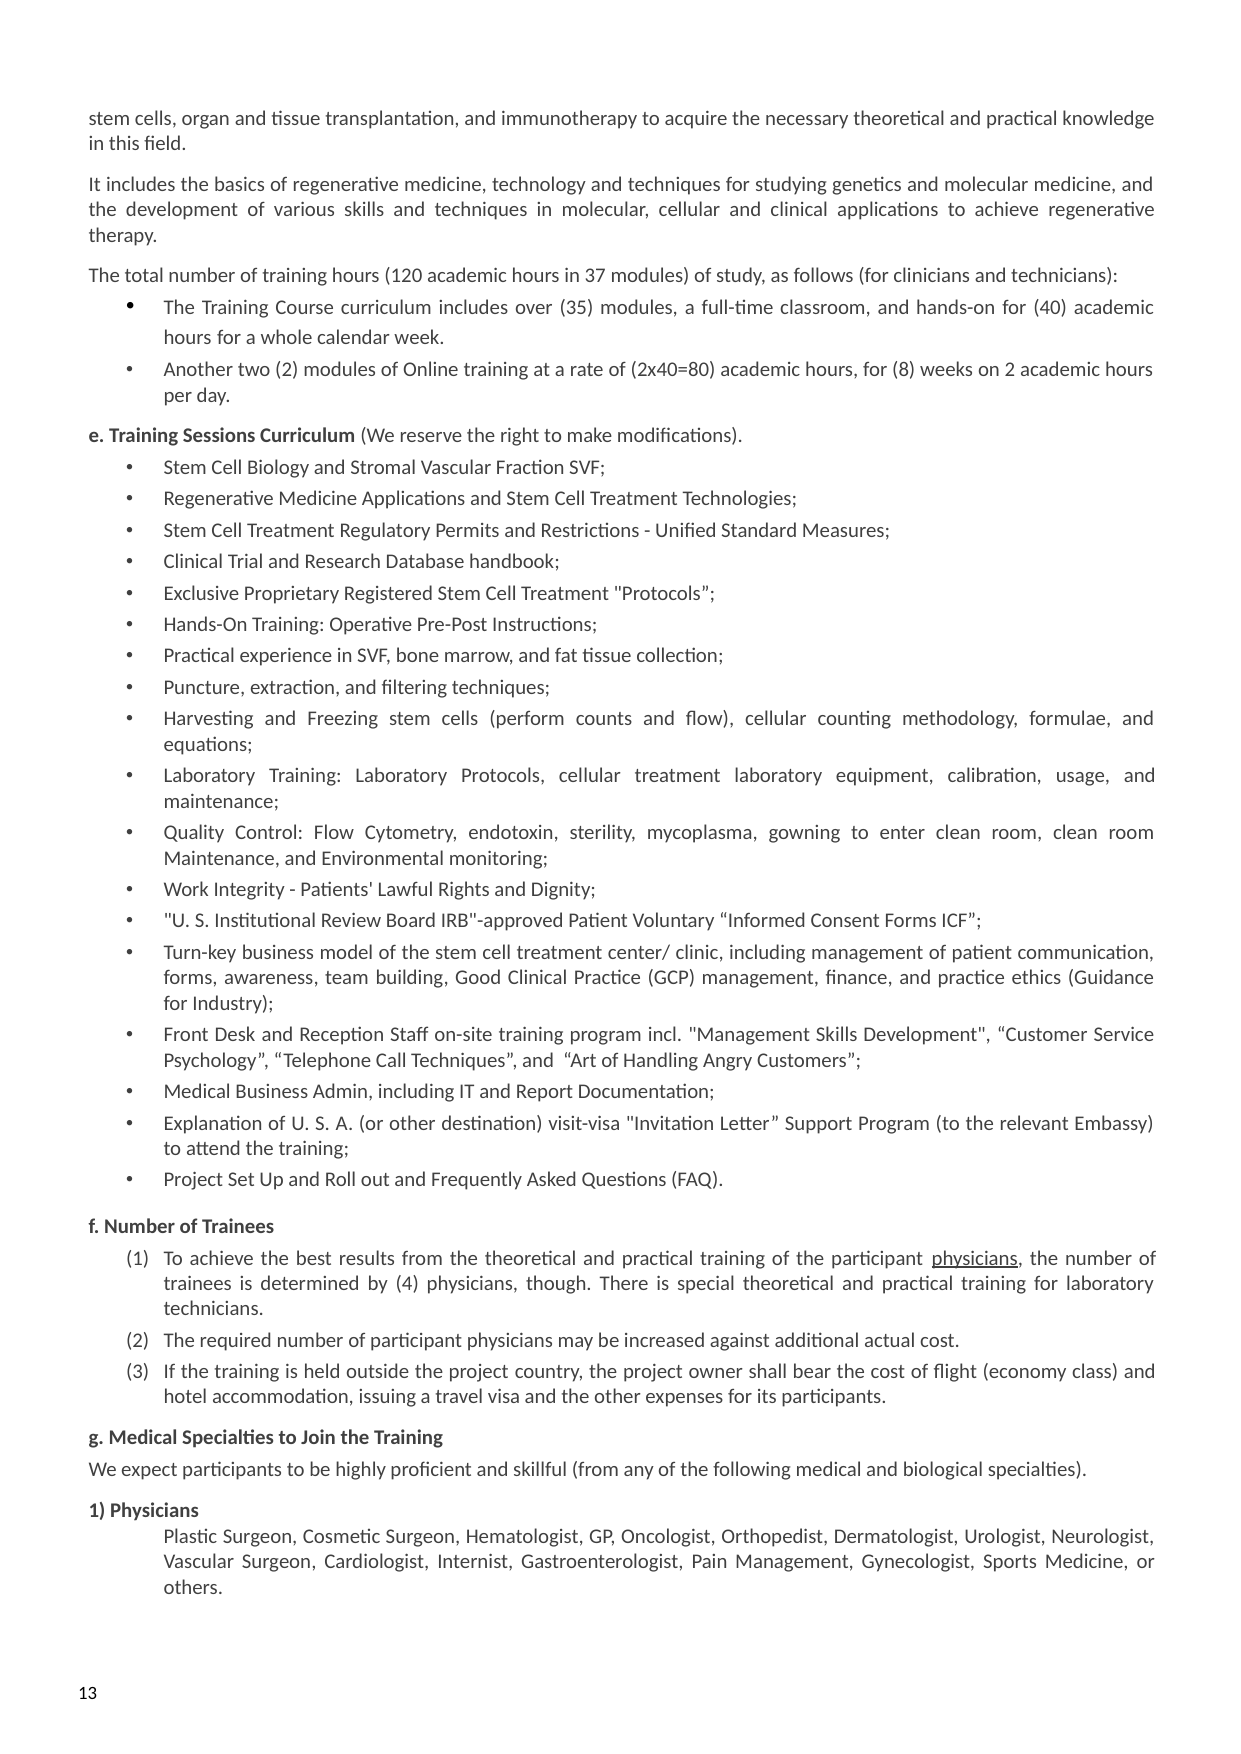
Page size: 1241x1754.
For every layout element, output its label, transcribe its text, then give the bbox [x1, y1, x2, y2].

table_header American Regenerative Medicine and Stem Cell Therapy Center Comprehensive Preview By: Holland, LLC® Consortium – For Regenerative Medicine Projects for International Partnerships San Diego, CA 92124, U. S. A. “REGENERATIVE MEDICINE AND STEM CELL RESEARCH AND THERAPY CENTER” First, it must be pointed out that this “General Comprehensive Preview” is essentially based in its terms on the requirements of the US FDA, and it is a universal model that reviews the general concept of the Project to establish (Regenerative Medicine and Stem Cell Therapy Centers) currently approved in 167 medical centers in 35 countries worldwide, without relying on specific (administrative or technical) requirements that may be required by any regulatory body interested in the project worldwide, and we have the honor of extensively deliberating and consulting together on the rationale to achieve a common consensus text to realize this Project to meet your needs. 1. The Purpose To establish a highly credible and reliable multi-specialty “Research and Therapeutic Center” in “Regenerative Medicine Research and Applications and Stem Cell Treatment” for the benefit of the investor party, and operating with great responsibility and transparency under its auspices on a one-day-surgery system, under the Good Manufacturing Practice (GMP) form, the directives of the USFDA, and the relevant local authorities to help huge numbers of eligible patients (and noncritical cases) who are constantly being dispatched to receive treatment abroad despite its high cost and the hardship of travel. Giving the patients a new start to enjoy life is what we strive for every day. All our global medical centers use the same internal quality and efficiency regulatory system and receive the same training, scientific and medical qualifications, clinical protocols, medical equipment, technical support, supervision, follow-up, and documentation methods. Teamwork in these centers helps us make the best medical decisions to achieve the best patient outcomes. 2. Our Company “Holland, LLC®” Company (and its consortium 8 companies) was formed and registered in San Diego, CA, USA, under the laws of the State of California, designer and developer of “Regenerative Medicine” projects, with the vision to provide cellular therapy to patients suffering from medical disorders, chronic, degenerative, and genetic diseases worldwide. We are the leaders in designing and developing cutting-edge technologies based on stem cell, and its therapeutic biological properties, supported by leading biologists and biophysicists with a pioneering team in the area of stem cell biology researchers, physicians, and technicians with the experience to deliver the technology to those in need. We do not trade in medical devices, but rather we are a solid educational institution committed to providing science, knowledge, and training to clinicians and public awareness. “Holland, LLC®” Consortium” is keen to establish, develop, and support several state-of-the-art “Stem Cell Research and Therapy Center” specialized multidisciplinary, one-day-surgery facilities in "a Hospital, medical center or a clinic" under the auspices of the investor. Our primary focus is to design and develop novel treatment technologies for human diseases with state-of-the-art, stem cell-based therapies, and participate in setting its ethical rules. Stem Cell-Based Regenerative Medicine provides a new concept for treatments of diseases previously regarded as incurable. The company’s IP, Intellectual Assets, and medical technologies have been developed by our teams working on clinical and applied research and treatment projects at prestigious institutions over the past 18 years to promote and advance science, technology, and Good Practice of Regenerative Medicine applications. 3. Our Team Our Consortium is a coalition of world-class scientists, physicians, researchers, and business individuals. The group integrates state-of-the-art human stem cell technologies with top-level stem cell biotechnology, physics, chemistry, clinical, and therapeutic expertise from academia and industry pioneers in this domain. Our team members have been involved for the last 18 years in the development and writing of stem cell-based scientific studies and clinical protocols for health disorders, chronic, respiratory diseases, burns, spinal cord injuries. Our autologous adult stem cell technologies are well-developed and we have been using them in our worldwide Network (167) Medical Centers to treat many patients for the last 18 years indicates the trust we enjoy among clinicians and patients equally. 4. Project Management The project is managed by the Medical Director doctor appointed by the project owner / investor party. We can also take over the project management task in coordination with the Medical Director, through our international executive team members for the interest of the project owner under agreement between the two contractual parties. 5. Contract Term As a result of the project's reliability, efficiency, and the need for its services, the first contractual term is Five (5) consecutive calendar years, subject to extension by agreement of the two parties or their legal representatives. 6. Our Services (Pre-Opening) Phase I: PROJECT CONSTRUCTION (From Setup to Opening) (#21) We aim to establish an advanced specialized medical center for same-day surgery for treatment with autologous adult stem cells. Our primary responsibilities during the establishment phase and until the center is launched include establishing an integrated and independent specialized medical unit that provides second-generation cell therapy services to qualified patients within the scope of helping in the treatment of more than 23 chronic and incurable diseases. The Price-Quality Ratio of the project design is simply the best as it is non-commercial (we are a not-for-profit organisation); you get a lot of benefits in return. These primary duties can be briefly summarized as follows. Implementation will commence after the signing of the cooperation agreement between the two parties.: Provide US approved advanced cellular therapeutic technologies of the Second Generation regenerative medicine applications: Adipose-derived stem cells, harvesting, and isolation. Bone marrow-derived stem cells Wharton’s Jelly-derived Stem Cells (umbilical cord). Mononuclear layer cord blood components, and characterization. Exosomes as therapeutic cellular products. Autologous PRP burn tissue reconstruction, regenerative and aesthetic medical applications. NK Cells: Innovative immunotherapy therapies using natural killer NK-cells. CAR-T: Chimeric antigen receptor T-cell immunotherapy therapies. Peptides: Therapeutic applications in regenerative medicine. Allogeneic PRP: Platelet-rich plasma from donors. Nanorevive: Nano-regeneration technologies. Characterization, review of GF's & cytokines. Assisting in the application procedures and obtaining the "initial approval" to establish the project from the regulatory body of the Ministry of Health. Assist in complying with MOH requirements through all project establishment stages. Formulate comprehensive assumptions for the project's technical and economic Feasibility Studies. Develop a technical geo-economic assessment study for the recommended center location and the economic viability of the best location. Create floor interior architectural designs for the project (Initial schematic, engineering design development, and final working drawings), and project construction manual. Provide contractors with direct engineering consulting services locally during the construction phases. Offer consultancy for interviews with candidates nominated by the project owner from doctors, technicians, nurses, and local administrators to nominate the most suitable to work in the center. We uniquely provide our exclusive registered clinical surgical protocols for cellular procedures, covering over 23 major chronic hereditary diseases, as well as 15 research protocols and 9 protocols for laboratory cellular procedures. Protocols' validity is to be renewed annually. Provide limited-use licenses for intellectual property rights, Information Assets, exclusive ownership of training programs, exclusive surgical protocols, cell procedure technologies, laboratory medical devices and software, limited recognition for the use of exclusive know-how rights, and medical education curriculum. Supply lab equipment, medical supplies, and consumables, and carry out pilot testing at the project site. Offer comprehensive accredited training for the local team (2 doctors and 1 Lab technician) in regenerative medicine and cell therapy, and granting medical practice certificates and international accreditation in the investor’s country (or abroad). Classroom and hands-on training will be at one of the following locations, provider's option. Cellular therapy center, country of the investor. Training Center, California or Florida, U. S. A. Training Center Brussels, Belgium, Training Center Valencia or Madrid, Spain, Training Center Istanbul, Turkey, Training Center in Cancun, Mexico, Academic Endorsement and Accreditation. Our training certificates are internationally accredited by four prestigious elite universities with prestige and scientific heritage, and distinguished educational and scientific research institutions. Apply risk management program to define risk planning, risk identification, qualitative and quantitative analysis of the risk, risk response, and monitoring the effectiveness of risk management. Provide specialized training for administrative staff in developing skills, managing daily work, and upgrading client service quality (granting certificates). Manage the (first) campaign for stem cell treatment and regenerative medicine public awareness, education, and marketing strategies. Interviewing and medical examination of the number of patients applying for treatment during the establishment period and preparing waiting lists for those qualified to begin treatment from the opening day. When required, provide the project with specialist doctors licensed to work with stem cells to employ them in return for encouraging compensation. Support applications for entry visas to the USA (Mexico and Europe) to enhance the participation of physician candidates in our training programs & medical conferences. To safeguard the rights of our project owners, (its investors, and shareholders), all members at the center are required to sign and adhere to an industry-standard Confidentiality Agreement before their first day of work. All members of the center are required to sign a binding pledge committing to uphold the internal work system during their tenure and for 3 years following their departure. Breaches or misuse will result into heavy monetary fines. Phase II: PROJECT OPERATING SERVICES AND SUPPLY CHAIN PROTECTION (Post-Opening) (#30) To enhance the sustainability of the accredited institutional work and to safeguard the unparalleled service standard, quality, and warranty throughout the contract period, we have designed the below-listed integral package of project operating services, that are considered the most comprehensive and goal-achieving worldwide. The following Project OPERATING Services Package will be automatically launched simultaneously with the opening of the Center to ensure its continuity: Our organization shall appoint a "site ِProject Administrative Manager" for the center to manage its daily activities in cooperation and coordination with the center's medical director. Our organization will cover all costs for the contractual duration. A 24/7 medical and technical advisory services to local physicians to assist in accurate diagnosing and selecting the suitable therapeutic protocol for the targeted patient. This may include office evaluation, physician’s evaluation of X-rays, review of medical records, and telephone consultations. Support from collegial experts around the world. Our global network of over 660 doctors in 167 centers will deliver 24/7 cooperation and instant medical support to the center doctors. Sharing the risks and committing to legal responsibility for the outcomes of applying our surgical protocols in treating patients. Renewal of the annual licenses of the protocols, updating, and adding new ones, at our cost. We maximize revenues, achieve sustainable cash returns on investment, and grow returns while meeting our sales targets. We focus on effective management of invested capital and operating assets and liabilities. We safeguard shareholders' rights and ensure long-term returns. Our policy is to balancing business prospects with financial needs for the Project sustainability and growth investments. Our US medical and technical team will, at our cost, make, four (4) annual visits to the center from the United States for training and to renew procedures. We uniquely provide a free product lifetime manufacturer's WARRANTY for lab devices and equipment lifespan, and a free maintenance service throughout the contract period, including the replacement of factory-defective units with new ones at all times at our cost. We apply risk management and internal governance system support, our international executive team will directly supervise and oversee the center's daily activities 24 hours a day, throughout the year. We locally conduct four (4) medical awareness and educational Marketing Campaign Programs each year, including digital media, live seminars, conferences, workshops, and online meetings for the public, doctors, researchers, and scientists that include patient recruitment and education. Provide, at our cost, marketing and technical data on cellular products, brochures, educational materials, medical literature, posters, pictures, and videos to aid in sales. We grant the Center, at our cost, the right to use our documentation and data center and software to issue MOH monthly digital Work reports, and to document and record medical reports. Ensure a stable supply chain against price fluctuations for the center’s daily needs by providing the necessary medical disposables for the center’s operation. We launch a “Medical Tourism” program to attract new patient tourists, visitors, and those from neighboring countries to the center generating additional income. We provide training for the employees or Sales Associates of the Center to gain a sufficient level of effective sales techniques, and therapy knowledge, features, benefits, use, and its marketable attributes. We will firmly grant the limited right to use our exclusive intangible assets such as trade names and reputation, logos, proprietary technologies, copyrights, websites, and software licenses. We will pro-actively collaborate with health insurance providers and banks to offer preferential payment loan terms for the center's clients, or the treatment cost could be covered by the government. We will grant direct access to our research network database to view reports and studies in the latest regenerative medicine clinical trials. We will follow up on patients' medical condition after therapeutic procedures for Five (5) consecutive years to document treatment safety and efficacy. We will actively contribute to improving local medical competencies through conferences, seminars, specialized training and education courses in regenerative medicine. The center's research activities will be significantly enhanced through twinning opportunities and hosting doctors from partnering institutions for graduate studies in regenerative medicine at elite American universities in the U.S. Provide patient referrals to generate additional income. Offer personal liability insurance for doctors and nurses from companies like Lloyd's International Insurance or others, against a suitable additional cost. Apply and evaluate the center’s key performance indicators (KPI 's) to improve and differentiate it from other competing projects in the region. Assist your research team in conducting and publishing studies, research results, and clinical trials in regenerative medicine in trusted international medical circulars. Help with visa applications to the U.S. (Mexico and Europe) to facilitate the participation of qualified doctors in our medical courses, conferences, scientific seminars, and periodic workshops for the contract period. Support the creation of a strong and sustainable project competitiveness programs in the regional market. Assist in planning and implementing significant project expansions, both horizontal and vertical, starting from the second year, that are to be funded by project net profits generated in year one. The Center offers free Community initiatives that provide essential treatment annually to help patients in need, including those facing financial hardships, individuals with disabilities, and clinical research volunteers, all at no cost. We are committed to providing the following unique features and benefits in our international partnerships to support investments and ensure project success in order to have a strong competitive edge. Highly Reliable Business Partnership. High-quality, certified products and independent solutions. Up to 40% price discounts advantage compared to other current market options. Save costs with full project ownership. Minimize time loss and use fewer resources. High-quality, cost-effective components. On-time delivery of machines and consumables Continuous training & education live & on-line. To ensure Project Sustainability, we stand out from others by providing (51) unique services. 7. Cost of Comprehensive Post-Opening Operating Services The compensation value for all actual costs of the comprehensive technical and consulting Operating Services (paragraph 1 - Phase II) above will be covered by the project's revenues. This is a collaborative approach to invest in supporting project infrastructure, design, planning, development, data upgrading, and management, to create unique and sustainable positive financial results, revenue outcomes and value; providing knowledge and ability throughout the largest package of effective services to maximize owners' (and shareholders') returns, establishing a competitive sustainable, resilient, and thriving project ideal business model. 8. Intellectual Property (IP) and Intellectual Assets (IA) Our Corporation is cautious not to disclose our intellectual assets in the area of cell culture procedures, research and technologies of cell types, and combinations of cell types used. We view our intellectual assets (trade secrets) as equally important as our IP. Our strategy includes the procurement of domestic and US and foreign patents in key markets for novel technologies relating to our core technology as well as such collateral technologies that are intended for product development and commercialization. While we disclose compositions and processes in our patents, not all processes are disclosed and remain as intellectual assets (trade secrets) within the corporation. This exclusive property also includes the intangible assets represented by the intangible moral rights associated with the use and attribution of our trade names, logos, goodwill, patents, copyrights, and our websites and social media platforms as well as acquisition rights of software licenses we use. 9. Project Business Model Strategy We provide intensive, hands-on stem cell training to qualified physicians and high-level medical professionals worldwide. Our curriculum includes everything from regenerative medicine fundamentals to the latest peer-reviewed medical protocols to equip physicians with deep knowledge and the latest in regenerative medicine techniques. Through our stem cell training programs, we enable physicians to provide life-changing medical solutions for patients. We share the latest therapeutic methods, medical know-how, and technological facilities with medical professionals through our courses, seminars, conferences, and workshops on regenerative medicine science, stem cell therapy, and cellular treatment procedures. We establish an accredited licensed treatment center multispecialty, equipped with an (in-house) laboratory specialized in doing cellular therapy lab procedures and licensing the med and technical team. We intentionally avoid and correct inaccurate misconceptions regarding stem cell-based treatment applications whenever necessary. Our promotional rhetoric is evidence-based and does not go beyond credible safety and efficacy data and relevant regulatory approvals. 10. Our Stem Cell Treatment Technologies Our medical and scientific research team has well-developed autologous adult stem cell technologies which are currently applied in our (167) medical centers globally to treat many diseases. In consent with the MOH regulations, the training covers the following three advanced innovative clinical technologies in regenerative medicine and investigational stem cell research and treatment: Autologous adult adipose-derived SC Treatment Autologous Bone-Marrow-derived SC Treatment Autologous adult Platelet-Rich-Plasma isolation and processing 11. Our Clinical Protocols Our team has developed advanced and efficient clinical peer-reviewed protocols for the treatment of several types of chronic diseases using immunotherapy as a leading advancement in medical science, with rigorously evaluating the quality, safety, and effectiveness of each new cellular intervention. They are extensively validated to ensure specificity, enabling faster progress in target validation, pathway discovery, disease research, consistent, reliable results, and more. These clear, comprehensive, and up-to-date protocols from our experts and collaborators will help doing clinical procedures with consistent, accurate results. We do not claim, intentionally or implied, that any applications (or potential applications) or therapies using autologous adult stem cells can work for any disease condition listed below or not listed, rather we endorse our solid scientific protocols backed by evidence-based positive results, and this is what we announce to the patients and urge them to do their research (consulting with family members and their doctors) based on the options we give them so that they can make their best voluntary informed decision. All of our approved cellular treatment protocols, in addition to our clinical 23 protocols in (procedures for aspiration of adipose tissue) in the clinic, and cell processing 5 protocols (harvesting of SVF cells from adipose tissue) in the laboratory, are to be disclosed after concluding the contract. Our unique stem cell transplant (23) clinical protocols are our registered scientific product of Intellectual Asset IA proprietary accredited for medical procedures and stem cell treatment technologies. These protocols provide a novel platform from advanced therapies to clinical preliminary diagnostics to bring successful solutions to patients and are considered a ground breakthrough to develop more future protocols shifting the traditional clinical therapeutic paradigm. a. Health Services and Clinical Therapeutic Protocol Applications The medical center health services apply our clinical protocols for therapeutic procedures to help in treating the following disorders: Autism Spectrum Disorders, Parkinson's, Diabetes T1, T2; Critical Limb Ischemia; Diabetic foot, Duchenne Muscular Dystrophy DMD, Alopecia, Congestive Heart Failure, Status Post Stroke, Multiple Sclerosis MS, Rheumatoid Arthritis, Osteoarthritis, Orthopedic conditions (intra-articular injections), Multiple Spinal Cord Injuries, Spinal Muscular Atrophy, Chronic Obstructive Pulmonary Disease COPD, Pulmonary Fibrosis, Angiotrophic Lateral Sclerosis ALS, Macular Degeneration, Renal Failure, Systemic Lupus Erythematosus, Erectile Dysfunction ED, Incontinence, Facial Cell Assisted Fat Transfer (Aesthetic), General Anti-Aging, Neurological (several), Autoimmune (several). In addition to reconstructive, cosmetic and reformation treatment applications for face, body and extremities, skin burns, scars, and hair transplantation. These protocols are done in the physician’s office (in minor surgery outpatient room under conscious local anesthesia), using autologous adult stem cells at the point-of-care, within the same procedure on the same day, with minimal manipulation and minimum risk, without violation of current FDA instructions or the applicable MOH regulations. In addition to our laboratory protocols for processing the biological product and isolating stem cells. Our 10 research, 5 clinical procedures, and 23 therapeutic protocols have been refined at the University of California, San Diego UCSD School of Medicine where many of our staff currently work or have worked in the past. We work around the clock and tirelessly, as we make more progress we shall add more stem cell treatment options for more diseases to maintain our pioneering status of the most advanced and comprehensive stem cell therapy program using cutting-edge technology of cellular treatment. 12. Cellular Treatment and Cellular Products We have pioneered an advanced and comprehensive stem cell therapy program and offer treatment at large using cutting-edge technologies of stem cell therapy. The intended therapeutic use of stem cells is homologous and within the cells' native physiological context. for example, the transplantation of hematopoietic stem cells to regenerate the blood, or the use of adipose-derived stem cells to support osteoarthritis. In cellular treatments, autologous adult stem cells (from adipose tissue or bone marrow aspirate) are used, in line with the Federal Instructions of the US FDA and the Regulations of the Ministry of Health. 13. Stem Cell Treatment Standard Operating Procedure SOP Autologous adult stem cell procedures are delivered in a hospital, or a medical center. After informing the patient of the medical data about his condition, and signing the Informed Consent Form ICF (by the patient, or one of his parents or his legal guardian), stem cells are removed under local anesthesia from a patient’s bone marrow, or adipose tissue, then stem cells will be processed using U.S. FDA processes and in line with MOH regulations, in the stem cell lab for cell deproteinization, homogenization, centrifugation, purification, desalting elution, neutralization, incubation, stabilization, characterizing, quality check, and quantification as per the intended cellular therapeutic application, then transplanted to the patient using various methods depending on the type and severity of the disease and the patient condition, such as intravenous administering, via a catheter using angiography, or direct injection into the target area by way of surgery, or retrobulbar injection for the best therapeutic benefit. As per the nature of the illness, Bone Marrow derived Hematopoietic Stem Cells and Autologous Adult Mesenchymal Stem Cells are harvested from Bone-Marrow-derived Stem Cells (or autologous adult stem cells derived from adipose tissue). It is extracted from the marrow aspirate of the iliac crest (the medullary space) at the top of the hip bone, by a thick (Trocar, or Trochar, puncture needle) that reaches the iliac crest, and bone marrow aspirate is sucked out of it under local anesthesia (conscious) in complete safety. Stromal Vascular Fraction (SVF) is harvested from adipose tissue (from the lower abdomen or the inner side of the thigh) by a minimally invasive procedure, completely safely under local anesthesia in a completely sterile, closed, and controlled procedure. Isolation of the SVF cells from fat tissue is a rather simple process. The complete process, including pre-conscious local anesthesia procedure, isolation, and the injection of Stromal Vascular Fraction SVF cells only takes about four (4) hours and is performed in a clinic. The procedure is usually well tolerated and has been clinically confirmed as safe and effective within scientifically and ethically accepted high ranges. a. Outpatient Preparation Doctors spend 20-30 minutes with patients doing a brief history and physical examination and answering questions. The goal is to confirm the treatment plan and do a simple check of the heart and lungs. Patients are then taken to the treatment room where the surgical assistant (Registered Nurse RN, Certified Surgical Technologist CST, or Physician Assistant) and the treating physician greet them, confirm allergies, treatment plan, site for harvesting, and eventual deployment. Once this is confirmed, the patient is prepared for mini liposuction. Patients will be handed pre-operative written instructions and medication instructions. It will be explained that although this is a minor procedure involving a small puncture, it could be expected to be “mild sore” for a couple of days. b. The Clinical Procedure After injecting the local anesthetic, fat tissue is obtained via liposuction. Next, the patient is taken to a comfortable room to rest. The data report is saved and placed on the patient’s chart. The physician fills out an operative report after the procedure and cell counting. c. Deployment Protocols The biological product is treated in the laboratory with minimal degrees of external manipulation and processing to separate the cells of the Stromal Vascular Fraction SVF from the adipose tissue collected from the patient, purify them, rinse and filter them, determine cell viability, safety, and number to prepare them for deployment in the disease site in the patient’s body. The laboratory closed procedure takes about three hours. When the Stromal Vascular Fraction material is ready, deployment is performed by the licensed specialized physician according to prescribed research protocols by the treatment team depending on the condition being treated. In some complex illness cases (such as spinal cord injuries, heart, lung, urinary tract, or other ailments), the licensed specialist physicians in the center may, following a signed written agreement, pursue the assistance of a consultant, or specialist physician in such complex cases, to administer the stem cell injection procedure at the designated site in the patient’s body. This is following the medical specialty and expertise of the external physician colleague (an outsourcing contractor) assisted by the medical and nursing backing team at the center. d. Patient Discharge The patient is then given discharge instructions, with a package of recommendations, instructions, and contact information, and sent home. Post-procedure follow-up. Subjective and objective outcomes are followed up at baseline, quarterly for 60 months, and then annually to document each case. In more detail, the center follows up on potential adverse events with the patient when they occur and records them according to the following varying periods: at the time of the procedure, one day after the therapeutic procedure, after one week, after one month, every three months up to 60 months (5 years), then every year. It is unlikely to expect any negative effects after one year, although the center will continue to monitor and document the condition of its patients throughout their lives (as long as possible). 14. Types of Stem Cells We Use Autologous Adult Stem Cells are collected from Bone marrow or Adipose-derived stem cells in an autologous transplant, the patient donates stem cells to himself/ herself. This procedure is carried out under the US FDA instructions, and the relevant local regulations. Adult (somatic) stem cells, which include mesenchymal stem cells (MSCs) are further divided into non-culture forms, also known as Stromal Vascular Fraction (SVF). Currently, two common types of MSCs are easy to use, in the bone marrow (bone marrow), and in adipose tissue - which is a more abundant and widely available source of cells in the body, compared to bone marrow. Adipose tissue can be harvested in large quantities from several areas of the body, with minimal risk of morbidity. On average, Bone marrow produces 500,000 stem cells per one cubic centimeter, and the availability of these bone marrow-derived stem cells declines after age 55 in all patients, while an average between 30 million and 99 million of stem cells can be isolated per cubic centimeter from human adipose (fat) tissue. Adipose-derived stromal cells (ADSCs) meet the following three minimal criteria: (i) plastic adherence; (ii) expression of CD34+/CD45−/CD31−/CD13+/CD73+/CD90+ markers; and (iii) tri-lineage differentiation potential. Briefly: 1). Autologous Adult Stem Cells (donor and recipient are the same person): a. Adult stem cells of the vascular tissue complex (SVF) from mesenchymal cells derived from adipose tissue- Adipose-derived Mesenchymal Stromal Vascular Fraction (SVF) Stem Cells. b. Adult mesenchymal stem cells and bone marrow-derived adult hematopoietic stem cells (BMSCs)- Bone marrow-derived Mesenchymal and Hematopoietic Stem Cells HSC's. c. Platelet-Rich Plasma PRP (autologous and allogeneic) contains growth elements. 2) Allogeneic adult stem cells (from a donor) may be used from the following sources, under our approved procedural protocols and per applicable laws in each country. Umbilical cord blood UCB Placental blood and placental tissue Wharton's Jelly Malevolencies Stem Cells Peripheral fluid (in the uterine sac) Venous Blood Exosomes NK-Cells CAR-T Cells (genetically modified for Cancer treatment) 15. Project Description The specific project design reflects a multi-specialty Medical Center operating in a same-day-surgery system under the regulations of the Ministry of Health, and relevant laws. The Center adopts the comprehensiveness principle in providing regenerative medicine and adult autologous stem cell research and therapeutic services under one roof, working within one well-organized and self-disciplined team actively participate in developing ideas and proposals away from administrative or routine complexities to help patients recover from (or relieve pain derived from) several disorders, chronic degenerative and aging diseases, blood and autoimmune diseases, skin burn restoration, and necessary aesthetic improvements, using adult autologous stem cells from bone marrow, adipose tissue, and platelet-rich blood plasma and cell growth factors. The center caters to scientific research in regenerative medicine and encourages local academicians, scientists, researchers, and physicians to carry out their studies, research, and investigational clinical trials at its laboratories assisted by its medical and technical staff. The center applies the U.S. most advanced techniques and contemporary clinical protocols in regenerative medicine and stem cell therapy that are currently in use by 167 medical centers in 35 countries and according to U.S. FDA Federal Regulations. 16. Project Infrastructure (assumption) The Stem Cell Research and Treatment center will be established under the technical and engineering requirements of the MOH, related to the establishment of a research and treatment center in Regenerative Medicine and Stem Cell applications. a. Plot Area and Geographical Location The area of the plot of land on which the center is to be constructed ranges about (200 sq.m.) and up to (1000 sq.m.), or larger, depending on the volume of the investment and available financing fund. The plot is to be on a main (public) road, or in a service area, provided that the necessary permits for construction are obtained from the relevant regulatory authorities. b. The Building The center is to be established in a building, with one or more ground floors, within a hospital, or in an independently located facility, but close to a hospital within the geographical area, to manage an emergency or other complications that may arise during the operation. An ideal center will have about 20-22 sectional workspaces. c. Facilities of the Center Consultation clinics (doctor's office) of not less than two (4), with an area not less than (4 x 4 meters) for each, containing an attached bathroom, and recovery area. Attached laboratory specializes in producing platelet-rich plasma, separating blood cells, and producing cells and dealing with them. It includes air filtration technology and engineering design specifications approved in operating rooms. Administrative Wing, which will include the director's office, personal assistant, nursing and technical staff rooms, other rooms for admin officer, accountant, general and technical services, doctors’ lounge, etc.). Details: The suggested concept for the building of the following facilities is subject to the number of eligible physicians available, and number of cellular treatments to be carried out per day. (All details will be disclosed after conclusion of the contract). We can think together to build the best practical vision for the center to satisfy the Societal needs of the patient at the highest possible level of quality, well-being, and luxury. There is a crucial positive impact to reducing the construction cost and time when building the center in a working hospital (investment capital will be far much less). Due to the availability of the most requirements for the project’s infrastructure in the hospital location. Our technical team (doctors, engineers, and technicians) will attend and supervise the construction phases until the opening and inauguration of the center. 17. Preparation and Completion Time The period of establishment, preparation, and operation of the center depends largely on flexibility in obtaining regulatory approvals from the relevant government agencies, as well as the planned size of the center and the type and number of cellular treatment services provided. It can be noted with confidence, from our experiences gained from the establishment of the current medical centers, that the time required to establish the center from the date of receiving the contractual payment from the beneficiary (and handing over the qualified vacant location designated for the project, with all regulatory permits, cooling, electricity and fire-fighting systems in place), until the opening day is about (4) four months. The opening ceremony will take place in the next (the fifth) month. 18. Project Construction Phases SERVICE 1 - PROJECT PREPARATION Preparation and establishment “Cell Therapy Center” This service includes, but is not limited to, the following: Contribution to satisfy local regulatory requirements, Project technical and economic feasibility studies, Market research, Patient safety and public awareness programs, Project concept general design, Project interior design, License rights to use our U.S. registered therapeutic protocols and cellular technologies transfer, Supply, installation, and commissioning of Lab and doctor equipment, International tailored training and accreditation certification for all operating staff, Site construction direct supervision and follow-up, Project preliminary and final inspection work, Others. SERVICE 2 – LABORATORY PROJECT PREPARATION. Preparation and establishment of an annexed laboratory for Regenerative Medicine and Cellular Therapy Applications. This service includes, but is not limited to, the following: Submitting a feasibility study for the annexed Specialized Laboratory requirements (not a standalone general service laboratory type), training technicians, and issuing an approved international practice certificate for them. We design the complete annexed laboratory: Workstations, laboratory medical furniture, and analytical systems as well as carry out the supply chain and supply chain for the complete annexed laboratory facilities respectively. When building a new laboratory space, our design team typically includes an architect, contractor, installer, electrician, mechanic, plumber, manager, and involvement of the laboratory manager. Note: The Beneficiary Party (Owners and Management of the Medical Center) shall assist to provide appropriate personal safety and accommodation requirements (housing and accommodation) in its country for the first party team during the construction period. The dynamic nature of biomedical research and the cost of laboratory construction have led to the predominant use of a modular (typical) design that allows the in-house laboratory to be reconfigured and expanded as needed while keeping construction costs to a minimum. Pre-project work: Initial general assessment and requirements assessment for set-up, installation, and commissioning of a comprehensive high-handling in-house laboratory specializing in regenerative medicine applications, cell therapy, and tissue handling, preparation of initial report, cost, and delivery time. SERVICE 3 – TRAINING AND CERTIFICATION Training program and accredited Certification license to practice research and therapeutics in regenerative medicine and stem cell applications. For details, please refer to Clause (Training Programs) of this document. SERVICE 4 - MEDICAL EQUIPMENT, TOOLS, SUPPLIES AND CONSUMABLES. Our products are Peer-reviewed and compliant with the US FDA Good Manufacturing Practice (GMP) system that ensures all items are produced and controlled according to approved Quality Standards. Appendix (A) to this document - Supply of medical equipment, tools, and supplies for the Project. Note: The beneficiary party (Cell Therapy Center) is obligated to purchase and supply medical services and materials (devices, tools, medical supplies), and consumables (kits at preferential prices), necessary to carry out the work of the center, exclusively from Holland Limited for the duration of the legal working period of the establishment. SERVICE 5 – TECHNOLOGY TRANSFER (IP) AND (IA) INTANGIBLE RIGHTS Clause (12) - Intellectual Property and Intellectual Assets. The following order outlines the various phases of project establishment and development. Phase 1: Project Construction and Validation Applying for a Preliminary Regulatory Permit to start the work. General planning of project structure and infrastructure. Preparing feasibility studies & estimated cost schedule. Project management and supervision during execution phases. Site selection and remodeling. Facility Design. Facility general setup. Phase 2: Laboratory Set-Up, Installation, and Pilot Test General lab setup. Interview candidates and team building. Equipment and Supplies Ordering and Manufacturing. Environmental check Equipment and installation. Quality control Equipment and installation. Cell processing Equipment and installation. Phase 3: Technology Transfer and Development Autologous adult adipose-derived stem cells treatment protocols and clinical applications. Autologous adult bone marrow-derived stem cells treatment protocols and clinical applications. PRP Isolation and transfer protocols and clinical applications. Environmental Contamination Test. Site Inspection and adding improvements. Final Testing and Optimization. Final Certification of Safety Operation. Phase 4: Training and Certification Doing training as per the prescribed curriculum. Review facility management. Autologous Adult Stem Cells Isolation/ Deployment. Standard Operating Procedures for Quality Control. Coordinating with the regulatory authority in the relevant Ministry to approve the project after meeting the requirements of the second on-site inspection. Center launching ceremony. 19. Project Operating Structure a. Manpower The first year, the project shall consist of the following medical, technical, administrative, and service staff. The suggested number of employees depends on the size of the center, the allocated funds, and the number and types of cellular treatments offered to patients. b. Laboratory Staff (in-house Lab to the Center) A well-trained and well-organized laboratory staff is the key to any successful operation, and it needs to be aware of the repercussions that its actions may have on the biological safety of the products that it manufactures. The person in charge of handling the biological products must be fully acquainted with the theoretical and practical foundations of working with biological materials under a controlled closed sterility environment for cells to be used in clinical procedures within high manufacturing standards. The staff should be well-versed in current regulations on health quality, hygiene, biosafety, and the disposal of waste, as well as practical experience in microbiology. 20. Training Programs Our comprehensive, academically accredited training programs provide physicians (and their assisting teams) interested in learning the applications of cellular therapies, the training methodology and its contemporary methods in scientific research, clinical procedures, the use of tools, protocols, and medical standards, highlighting patient rights and professional ethics to serve the patient. This licensing certification training program offers a cohesive curriculum designed to provide precise instruction in the basic concepts of cellular behavior, laboratory processes, and their practical application at the clinic or physician level. The program provides physicians with detailed instructions and hands-on practice for collecting all tissue samples, using laboratory equipment, processing, isolation protocols, and dosification when utilizing cellular products, and deploying treatment to the patient. Having this information at hand is vital to succeed in managing effective cellular products, allowing concerned persons to know every step of the cellular process and control its quality. a. Training Location At either one of the following locations (and others), subject to training team availability at place and time. Central Training Facility, California or Florida, U. S. A. Training Center Brussels, Belgium Training Center Valencia or Madrid, Spain Training Center Istanbul, Turkey Country of the investor/ owner b. Training and Certification The cellular therapy training and certification program covers harvesting, processing, and clinical application protocols of Adipose-Derived Stem Cells and Bone Marrow-Derived Stem Cells, as well as PRP isolation and applications, besides other important subjects. Our instructors and lecturers make up a team of (28) professionals of highly qualified scientists, researchers, surgeons, technicians, and nurses with multiple specialties in medicine, biotechnology, and biomolecular sciences. The team members have been academically educated at the most prestigious medical schools in the United States (and abroad) and have been working on clinical trials and clinical applications in "Regenerative Medicine and Stem Cell Therapy" for the past 18 years. c. International Certification Joint Accreditation and Endorsement Our training certification is internationally accredited and endorsed, among other educational institutions, by 4 prestigious universities and their elite scientific education and Research Institutions: d. Custom-Made Comprehensive Training Course (We reserve the right to make modifications). “The Curriculum of this comprehensive training has been specifically designed to meet the requirements of research and therapeutic knowledge in Regenerative Medicine, Stem Cell Research, and its Clinical Applications.” The training curriculum is part of medical research closely related to tissue engineering, biomedicine, molecular medicine, stem cells, organ and tissue transplantation, and immunotherapy to acquire the necessary theoretical and practical knowledge in this field. It includes the basics of regenerative medicine, technology and techniques for studying genetics and molecular medicine, and the development of various skills and techniques in molecular, cellular and clinical applications to achieve regenerative therapy. The total number of training hours (120 academic hours in 37 modules) of study, as follows (for clinicians and technicians): The Training Course curriculum includes over (35) modules, a full-time classroom, and hands-on for (40) academic hours for a whole calendar week. Another two (2) modules of Online training at a rate of (2x40=80) academic hours, for (8) weeks on 2 academic hours per day. e. Training Sessions Curriculum (We reserve the right to make modifications). Stem Cell Biology and Stromal Vascular Fraction SVF; Regenerative Medicine Applications and Stem Cell Treatment Technologies; Stem Cell Treatment Regulatory Permits and Restrictions - Unified Standard Measures; Clinical Trial and Research Database handbook; Exclusive Proprietary Registered Stem Cell Treatment "Protocols”; Hands-On Training: Operative Pre-Post Instructions; Practical experience in SVF, bone marrow, and fat tissue collection; Puncture, extraction, and filtering techniques; Harvesting and Freezing stem cells (perform counts and flow), cellular counting methodology, formulae, and equations; Laboratory Training: Laboratory Protocols, cellular treatment laboratory equipment, calibration, usage, and maintenance; Quality Control: Flow Cytometry, endotoxin, sterility, mycoplasma, gowning to enter clean room, clean room Maintenance, and Environmental monitoring; Work Integrity - Patients' Lawful Rights and Dignity; "U. S. Institutional Review Board IRB"-approved Patient Voluntary “Informed Consent Forms ICF”; Turn-key business model of the stem cell treatment center/ clinic, including management of patient communication, forms, awareness, team building, Good Clinical Practice (GCP) management, finance, and practice ethics (Guidance for Industry); Front Desk and Reception Staff on-site training program incl. "Management Skills Development", “Customer Service Psychology”, “Telephone Call Techniques”, and “Art of Handling Angry Customers”; Medical Business Admin, including IT and Report Documentation; Explanation of U. S. A. (or other destination) visit-visa "Invitation Letter” Support Program (to the relevant Embassy) to attend the training; Project Set Up and Roll out and Frequently Asked Questions (FAQ). f. Number of Trainees To achieve the best results from the theoretical and practical training of the participant physicians, the number of trainees is determined by (4) physicians, though. There is special theoretical and practical training for laboratory technicians. The required number of participant physicians may be increased against additional actual cost. If the training is held outside the project country, the project owner shall bear the cost of flight (economy class) and hotel accommodation, issuing a travel visa and the other expenses for its participants. g. Medical Specialties to Join the Training We expect participants to be highly proficient and skillful (from any of the following medical and biological specialties). 1) Physicians Plastic Surgeon, Cosmetic Surgeon, Hematologist, GP, Oncologist, Orthopedist, Dermatologist, Urologist, Neurologist, Vascular Surgeon, Cardiologist, Internist, Gastroenterologist, Pain Management, Gynecologist, Sports Medicine, or others. 2) Laboratory Technicians Biology, Biotechnology, Biochemistry, Medicine, Paramedical Technician, Medical Technology in blood management, or others. 3) Nurses Registered Nurse RN, Certified Surgical Technologist CST, or Physician Assistant. h. Training Program Accessibility The training is open to any graduate-level medical professionals with the following: "Bachelor's degree", or higher, in one or more disciplines of Medicine, Biomedical Sciences, or Biology. Minimum of five (5) years of practice in the medical specialty after graduation. Or as stipulated by the relevant Ministry. Good command of the English language, medical acronyms, terminologies, abbreviations, and PC. i. Stem Cell Biology Study Participant Physicians joining our Training and Certification Program will take advantage of a full review of stem cell biology, characterization and regenerative properties of cells and cell products, cytokines, and growth factors and how they can be applied in the clinical procedures, as detailed here below: 1) Basics of Cellular Biology Review Discussion of Isolation techniques of different types of stem cell sources. Manufactory processes for Adult Stem Cells products, such as production validation and safety, cryopreservation, and quality control, the regulatory landscape, medical center management, and promoting public awareness, and patient care. Understand and apply cell count, cell viability, flow cytometry, endotoxin, mycoplasma, and sterility. Perform cGMP functions including clean room maintenance, gowning, and environmental monitoring. 2) Overview of Cellular Products Adipose-derived stem cells, harvesting, and isolation. Bone marrow-derived stem cells Wharton’s Jelly-derived Stem Cells (umbilical cord). Mononuclear layer cord blood components, characterization. Exosomes as therapeutic cellular products. Characterization, review of Growth Factors' and cytokines. PRP regenerative and aesthetic medical applications. 3) Production, Manufacturing, Quality Control Donor eligibility and screening. Sample collection and management. Laboratory processing and standards. Quality Control testing and validation. 4) Stem Cell Biology and Basic Immunology Historical perspectives. Stem Cells definitions, features, and characteristics. Types of stem cells, characterization and activity MSC, Hematopoietic cell HCs, human Endothelial Progenitor Cells EPCs. Immunologic cells, characterization, and activity. 5) Clinical Protocol Review Clinical framework for therapeutic applications. Protocol details and supporting scientific literature. Product Storage and Preparation. Patient Selection. Patient awareness, outcomes, and expectations. The Informed Consent Form ICF, and Patient's rights & privileges. 6) Cellular Center Regulatory Overview Status of regulation for autologous (and allogeneic) therapies. US FDA Stands and Moratorium Regulations. HCT/P (Human cells, tissues, and cellular and tissue-based product) Regulation Overview. Structural vs Cellular Tissue. Minimal Manipulation Considerations. Homologous use of concepts and discussion. 7) Educational Marketing & Center Management Strategies Business basics for starting a RM center. The importance of copywriting in content marketing. Basic strategies for patient acquisition and care. Basic design and awareness video production tips. How to build your marketing team for growth. Branding awareness, trust, and likeness. Social media educational marketing: YouTube, Facebook, Instagram, and others. Influencer Marketing strategies. Sales technique and overcoming objections. Art of Customer Service, Telephone Answering Technique, Handling Angry Customers, Customer Service Psychology, and other subjects. 8) Hands-On Experience Training Demonstration of patient preparation and injection in 2 to 3 live cases of multiple clinical applications. The hands-on experience training (for physicians and lab technicians) covers the following topics: For Physicians: Operative Pre-Post Instructions. Practical experience in fat tissue collection. Puncture, extraction, and filtering techniques. Lipo-aspirate Extraction (Mini Liposuction Procedure). Bone Marrow Extraction and Administration. Dosing of required cellular therapeutic procedures. Exosomes Vesicles Therapy. For Medical Lab Technicians: Adipose-Derived Stem Cells lab isolation. Platelet Rich Plasma lab isolation. Practical experience in SVF insulation, washing, digestion, and centrifugation stages. Photo-activation techniques and cellular counting. Defrosting and freezing techniques for cellular products. Handling liquid nitrogen freezers. Equipment operation, maintenance, and practical experience under supervision. Reintroduction of the culture of Mesenchymal Cells. 21. QC and Standard Operating Procedures (SOPs) Having firm control of the processes, inputs, infrastructure, and intermediate products assures that the final products or services made comply with the minimum quality requirements established both nationally and internationally, and allows physicians to avoid and detect in a timely and efficient manner any errors present in the products. Quality control strategy is used to ensure care and continuous improvement in the quality offered by the products. The generation of a program of periodic general monitoring of the storage laboratory and processing of biological samples is necessary, as are records of cleanliness, maintenance, document reviews, and regular updating. Standard Operating Procedures (SOPs) are written documents containing step-by-step instructions on how to complete a work task or handle a particular situation when it arises in the workplace. SOPs are used to ensure consistent and reproducible results with clear instructions and are critical to maintaining consistent performance. The laboratory should write SOPs in a standard format for all laboratory activities, to ensure consistency, quality, and reliability, as well as the quality of the data generated. 22. R & D of Cellular Treatment Applications We aim to accelerate the process of transforming promising stem cell research and clinical trials into treatments and making them available to clinicians and patients. Scientists and researchers are strongly encouraged to explore new protocols in stem cells and regenerative medicine, developing cellular derivatives and converting them into therapeutic applied projects to help patients. Our network of scientists and researchers work closely with patients, educators, physicians, regulators, and policymakers to foster engagement and develop materials that promote stem cell technology, such as producing autologous blood vessels, heart valves, pancreas, musculoskeletal tissue, cartilage, skin, and more. All research data is collected, and results will be published in peer-reviewed publications and ultimately be used to advance the advancement of cell-based regenerative medicine. 23. Project Medical Equipment, Tools and Appliances We deliver the following best-in-class and peer-reviewed materials for laboratories to the "second party" center under the terms and conditions of the agreement. All of these materials comply with the Good Manufacturing Practice GMP system requirement of the U.S. FDA, and meeting the regulations of the Ministry of Health. a. THE COMPLETE LIST OF MEDICAL EQUIPMENT, TOOLS AND APPLIANCES required to operate the Center. (to be advised after concluding the contract). NOTE – INFRASTRUCTURE EQUIPMENT To ensure the harmonious flow of coordinated work among the team members of the Center, the center will require other medical & non-medical tools and a software license for medical IT. There are also common daily consumables generally used in medical centers that are not included in our package due to their common denominators, which are complementary to the establishment and operation of a model center and the in-house medical laboratory (annex), project owner shall provide these at its expense. 24. Project Economic Feasibility Study A 10-year comprehensive hypothetical feasibility study has been prepared in “Appendix B”, attached to this document, and is considered an integral part thereof. 25. Estimated Costs Table For the total project estimated cost breakdown, please refer to “Appendix B”, attached to this document and is considered an integral part thereof. A) The cost of preparing and licensing the “project” from the Provider (upon request). The project includes the following elements (Our Technical Services): Training, education, and international practice certification, Intellectual property rights, intellectual assets, and software, Cellular therapeutic protocols (total 23) and training, 10 research protocols, and 5 cell processing protocols, Cellular therapy techniques (three cellular techniques), Supply of medical devices, equipment and consumables, Research, development, follow-up, supervision, awareness, and introduction. b) The estimated total capital to finance the cellular therapeutic project (outside a hospital) does not exceed approx. 500,000 US dollars (this is an estimation includes licensing cost and infrastructure cost, CapEx and OpEx). This can be increased according to the investor's vision, desire, the project design, and type of medical services- therapeutic/ research/ cell cryopreservation), and consists of the following units: Fixed project licensing contract value - in (a) above, (one-time), Project infrastructure - medical and non-medical fixed assets (one-time), Operating expenses - for the first month, The first marketing, promotion, awareness, and introduction campaign - during the construction period and before opening, Daily Kit-consumables package according to the targeted sales plan - for the first month. These amounts are allocated only once, after which the project's monthly expenses are financed from the cash generated from the proceeds of its daily sales. 26. Financial Projections For the project financial projections breakdown will be disclosed upon written request. Financial forecasts and full feasibility study are based on due caution with the utmost degree of conservatism and reality for financial variables. 27. Cellular Therapy and International Legislations 1) US FDA Regulations The clinical therapeutic applications of autologous adipose-derived adult stem cells isolated during the same surgical session with minimal laboratory manipulation is a purely “medical practice,” in which the physician and patient are free to consider the chosen course of treatment. It is thus entirely subject to the (FDA Exemption) outlined in federal regulations issued by the US Food and Drug Administration (FDA) under CFR Code No. CFR21 1271.15b. Section CFR 21 1271.15(b) provides: “You are not required to comply with the requirements of this Part if you are an establishment that removes “Human Cells, Tissues, and Cellular and Tissue-Based Products (HCT/Ps)" from an individual (autologous use) and implants such HCT/Ps into the same individual during the same surgical procedure, and the HCT/Ps remain in their original form”. 2) European Parliament EC Directives “The European restrictions on somatic cell therapy do not apply in the case of ‘minimal manipulation of cells’ under [EC Directive 2004/23/EC of the European Parliament and of the Council of 31 March 2004].” "Section (8): Tissues and cells used as an autologous graft (tissues removed and transplanted back to the same individual), within the same surgical procedure and without being subjected to any banking process, are also excluded from this directive. The quality and safety considerations associated with this process are completely different." Our commitment to these regulations and directives is reflected in the provision of a same-day cell therapy procedure performed entirely in the doctor's room using the patient's adult stem cells, which are treated with minimal manipulation in the laboratory and then immediately returned to the same patient without any change in their composition. 28. Nobel Prize Awarded Stem cell therapy is not new in the United States, and abroad. It has been used for more than 50 years. Since the 1970s, bone marrow stem cells have been used to restore blood cells and the immune system in cases of cancerous blood diseases. It is also worth noting that regenerative medicine science research has won the prestigious “Nobel Prize” in Medicine for two times (in 2007 and 2012). Regenerative medicine is a relatively new and effective medical technology, which differs in its mechanism from the well-known conventional (surgical or pharmaceutical) treatment system. There are not accurate numbers or sufficient data available from fully registered clinical trials to date to meet the percentage of efficacy to include the entire target population in the United States, as required by the FDA. (WHO). It is a major challenge to complete a research study as patient follow-up takes 2-5 years. Less than 7% (368) of clinical trials have been completed, while the results of 93% (4765) have not yet been published. This is because patients either change their addresses, phone numbers, or lose interest in further cooperation. There are no centers running double-blind placebo-controlled single-center studies, because it would take billions of US Dollars from government support funds, US tax payers, wealthy philanthropists and charitable societies to fund such research findings. Expanding inclusion criteria in phase III enhances the generalizability of safety and efficacy results. Unfortunately, most clinicians and researchers do not like to share their research results with others. Standardization and regulation is more complex because research centers use different protocols among themselves. [77, 105, 1167, 1609]
